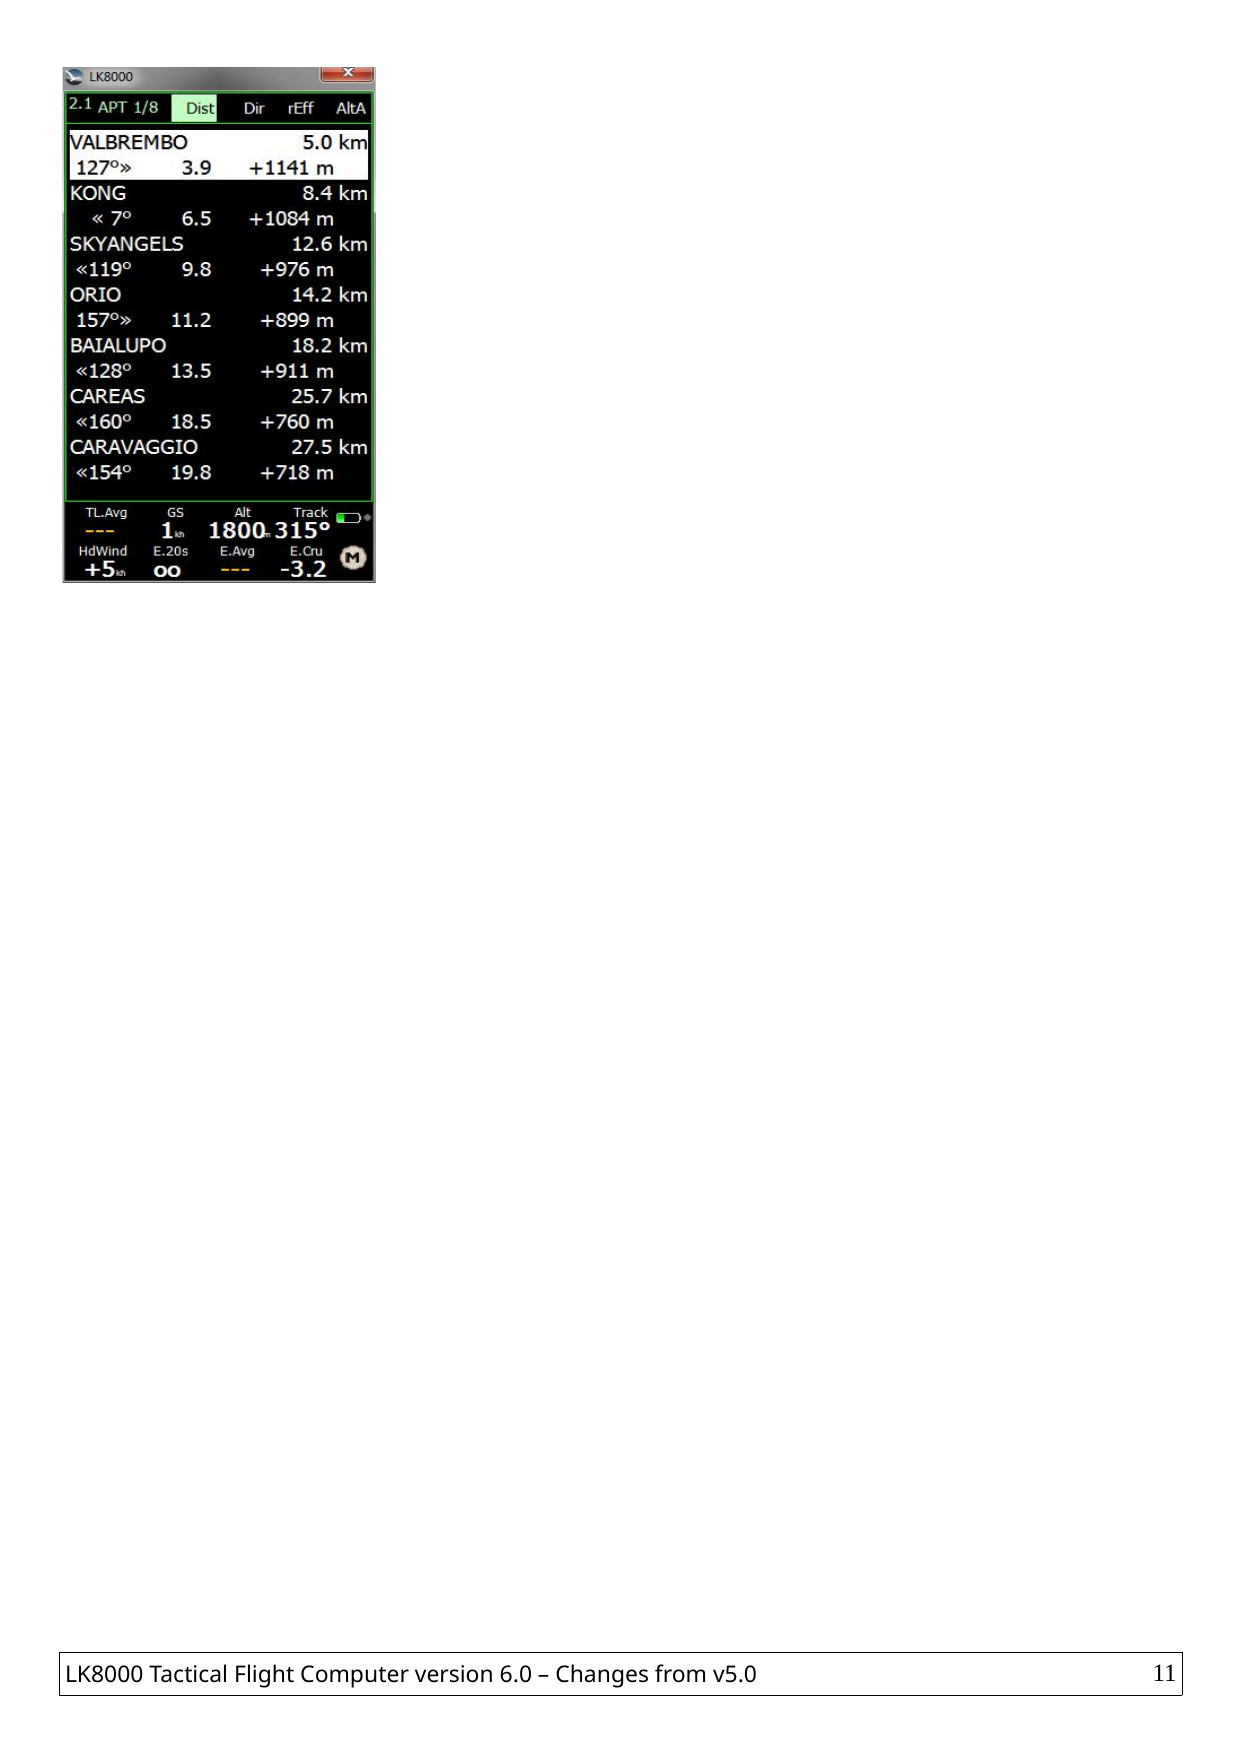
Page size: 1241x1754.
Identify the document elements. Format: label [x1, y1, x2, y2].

picture [62, 67, 376, 583]
